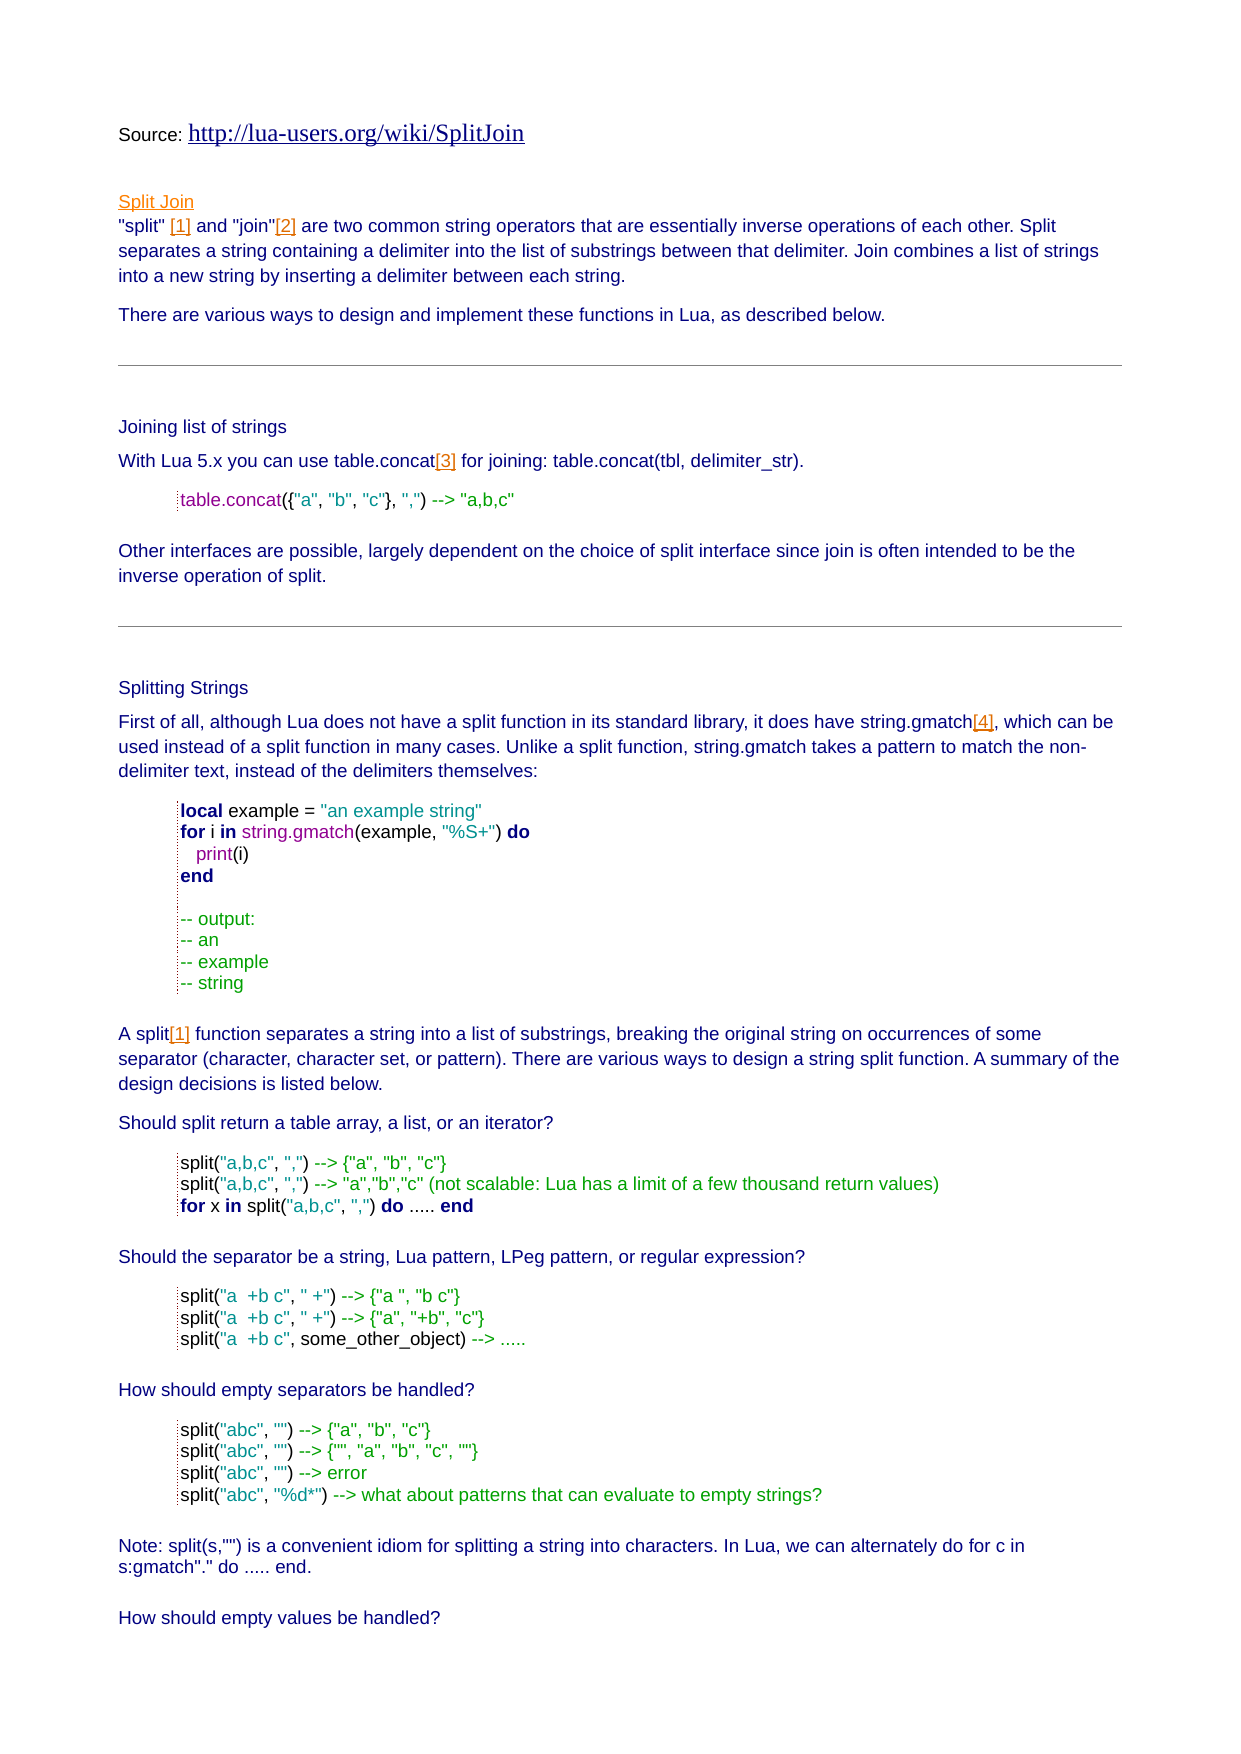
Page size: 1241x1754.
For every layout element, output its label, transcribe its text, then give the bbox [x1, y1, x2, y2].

text Other interfaces are possible, largely dependent on the choice of split interface since join is often intended to be the inverse operation of split. [118, 540, 1122, 587]
text How should empty values be handled? [118, 1607, 1122, 1628]
text split("a +b c", " +") --> {"a ", "b c"} [177, 1285, 1122, 1307]
text table.concat({"a", "b", "c"}, ",") --> "a,b,c" [177, 489, 1122, 511]
text split("a +b c", " +") --> {"a", "+b", "c"} [177, 1307, 1122, 1328]
text for i in string.gmatch(example, "%S+") do [177, 821, 1122, 843]
text for x in split("a,b,c", ",") do ..... end [177, 1195, 1122, 1216]
text split("a,b,c", ",") --> "a","b","c" (not scalable: Lua has a limit of a few thousand return values) [177, 1173, 1122, 1195]
text First of all, although Lua does not have a split function in its standard library, it does have string.gmatch[4], which can be used instead of a split function in many cases. Unlike a split function, string.gmatch takes a pattern to match the non-delimiter text, instead of the delimiters themselves: [118, 711, 1122, 782]
text split("abc", "") --> {"a", "b", "c"} [177, 1419, 1122, 1440]
text split("a,b,c", ",") --> {"a", "b", "c"} [177, 1152, 1122, 1173]
text split("abc", "") --> {"", "a", "b", "c", ""} [177, 1440, 1122, 1462]
text There are various ways to design and implement these functions in Lua, as described below. [118, 304, 1122, 326]
text Should the separator be a string, Lua pattern, LPeg pattern, or regular expression? [118, 1246, 1122, 1267]
text With Lua 5.x you can use table.concat[3] for joining: table.concat(tbl, delimiter_str). [118, 450, 1122, 471]
text -- string [177, 972, 1122, 994]
text -- output: [177, 907, 1122, 929]
text -- example [177, 951, 1122, 972]
text print(i) [177, 843, 1122, 864]
text How should empty separators be handled? [118, 1379, 1122, 1401]
text Should split return a table array, a list, or an iterator? [118, 1112, 1122, 1134]
subtitle Splitting Strings [118, 677, 1122, 698]
text Split Join "split" [1] and "join"[2] are two common string operators that are essentially inverse operations of each other. Split separates a string containing a delimiter into the list of substrings between that delimiter. Join combines a list of strings into a new string by inserting a delimiter between each string. [118, 166, 1122, 286]
text split("a +b c", some_other_object) --> ..... [177, 1328, 1122, 1350]
text -- an [177, 929, 1122, 951]
text A split[1] function separates a string into a list of substrings, breaking the original string on occurrences of some separator (character, character set, or pattern). There are various ways to design a string split function. A summary of the design decisions is listed below. [118, 1023, 1122, 1094]
subtitle Joining list of strings [118, 416, 1122, 437]
text local example = "an example string" [177, 800, 1122, 821]
text split("abc", "%d*") --> what about patterns that can evaluate to empty strings? [177, 1483, 1122, 1505]
text end [177, 864, 1122, 886]
list Note: split(s,"") is a convenient idiom for splitting a string into characters. In Lua, we can alternately do for c in s:gmatch"." do ..... end. [118, 1534, 1122, 1577]
text split("abc", "") --> error [177, 1462, 1122, 1483]
text Source: http://lua-users.org/wiki/SplitJoin [118, 118, 1122, 147]
